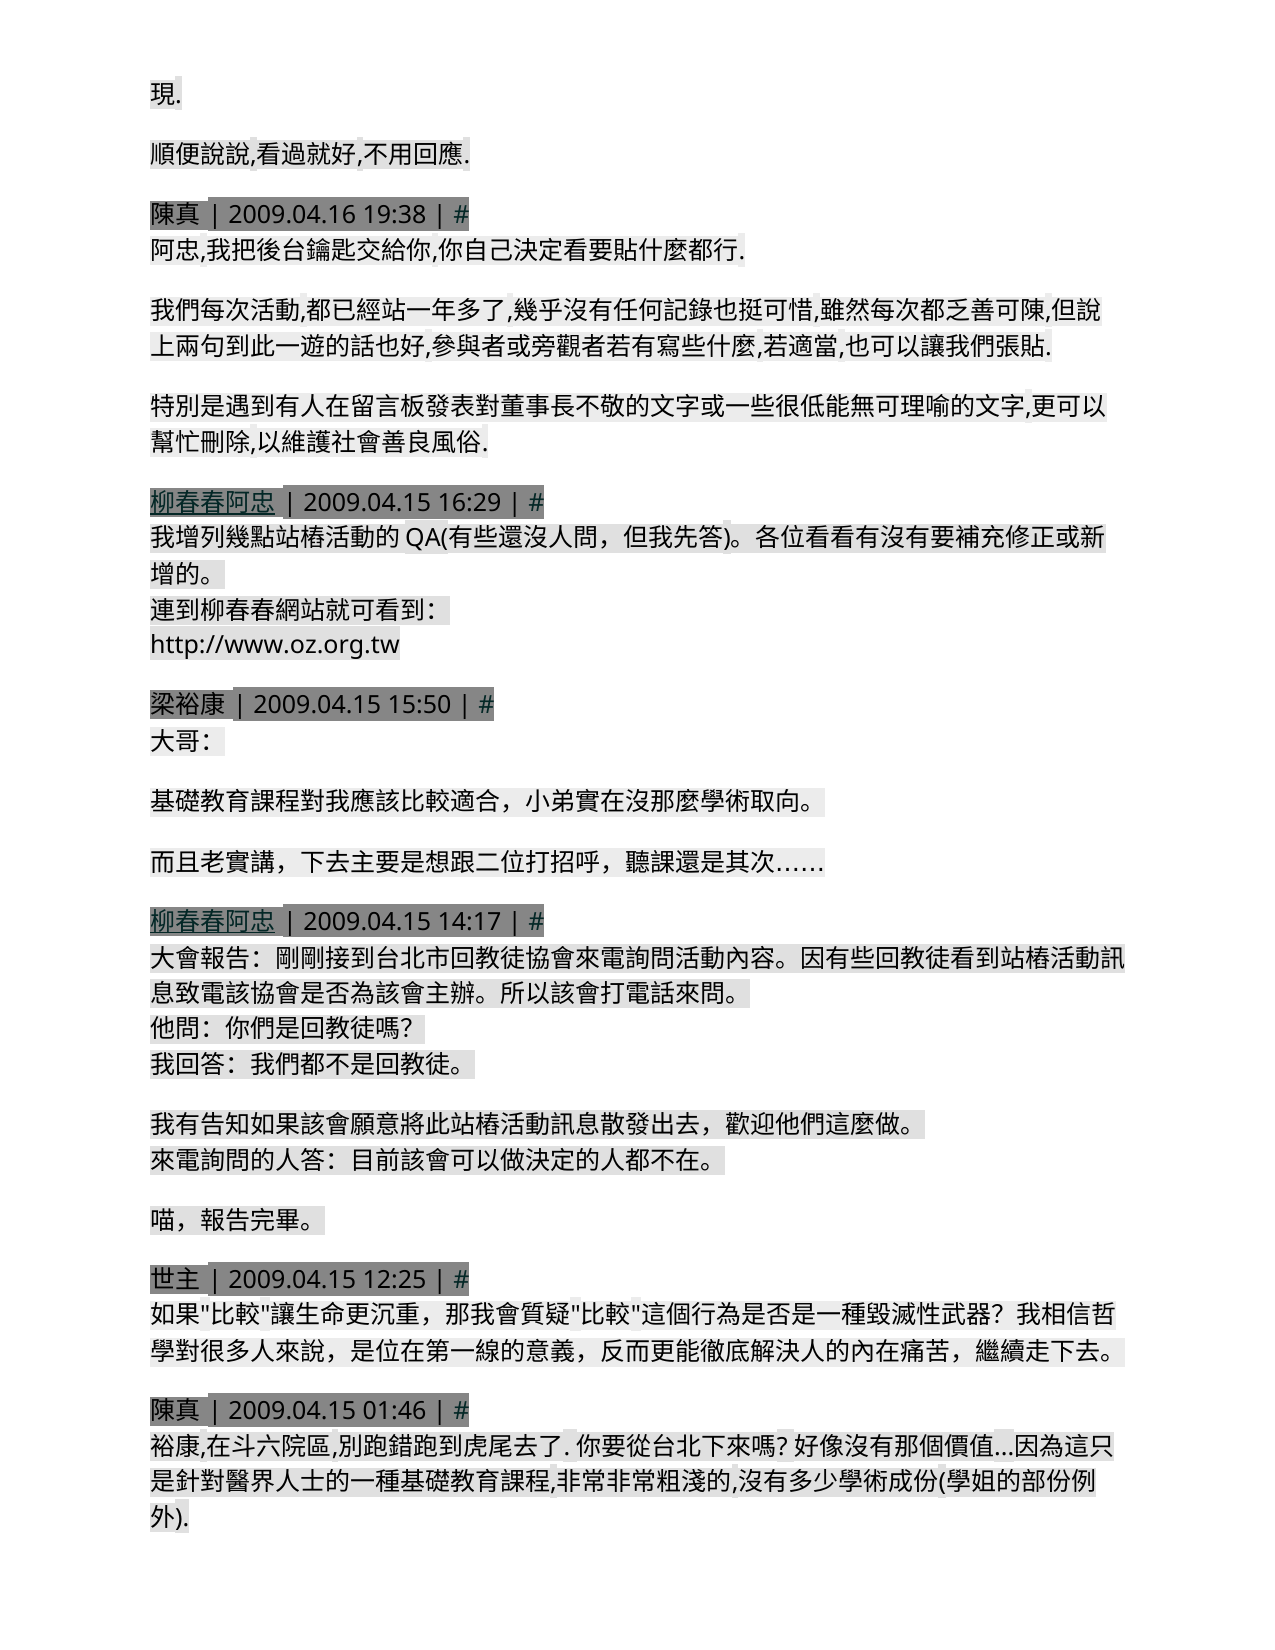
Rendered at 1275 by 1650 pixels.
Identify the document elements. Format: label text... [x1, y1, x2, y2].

text 我增列幾點站樁活動的QA(有些還沒人問，但我先答)。各位看看有沒有要補充修正或新增的。 連到柳春春網站就可看到： http://www.oz.org.tw [150, 519, 1125, 660]
text 而且老實講，下去主要是想跟二位打招呼，聽課還是其次…… [150, 842, 1125, 877]
text 大會報告：剛剛接到台北市回教徒協會來電詢問活動內容。因有些回教徒看到站樁活動訊息致電該協會是否為該會主辦。所以該會打電話來問。 他問：你們是回教徒嗎？ 我回答：我們都不是回教徒。 [150, 937, 1125, 1079]
text 阿忠,我把後台鑰匙交給你,你自己決定看要貼什麼都行. [150, 231, 1125, 267]
text 梁裕康 | 2009.04.15 15:50 | # [150, 685, 1125, 721]
text 柳春春阿忠 | 2009.04.15 14:17 | # [150, 902, 1125, 937]
text 基礎教育課程對我應該比較適合，小弟實在沒那麼學術取向。 [150, 781, 1125, 817]
text 陳真 | 2009.04.15 01:46 | # [150, 1392, 1125, 1427]
text 現. [150, 75, 1125, 110]
text 世主 | 2009.04.15 12:25 | # [150, 1260, 1125, 1296]
text 柳春春阿忠 | 2009.04.15 16:29 | # [150, 483, 1125, 519]
text 喵，報告完畢。 [150, 1200, 1125, 1235]
text 陳真 | 2009.04.16 19:38 | # [150, 196, 1125, 231]
text 我們每次活動,都已經站一年多了,幾乎沒有任何記錄也挺可惜,雖然每次都乏善可陳,但說上兩句到此一遊的話也好,參與者或旁觀者若有寫些什麼,若適當,也可以讓我們張貼. [150, 292, 1125, 362]
text 大哥： [150, 721, 1125, 756]
text 我有告知如果該會願意將此站樁活動訊息散發出去，歡迎他們這麼做。 來電詢問的人答：目前該會可以做決定的人都不在。 [150, 1104, 1125, 1175]
text 裕康,在斗六院區,別跑錯跑到虎尾去了. 你要從台北下來嗎? 好像沒有那個價值...因為這只是針對醫界人士的一種基礎教育課程,非常非常粗淺的,沒有多少學術成份(學姐的部份例外). [150, 1427, 1125, 1533]
text 如果"比較"讓生命更沉重，那我會質疑"比較"這個行為是否是一種毀滅性武器？我相信哲學對很多人來說，是位在第一線的意義，反而更能徹底解決人的內在痛苦，繼續走下去。 [150, 1296, 1125, 1367]
text 特別是遇到有人在留言板發表對董事長不敬的文字或一些很低能無可理喻的文字,更可以幫忙刪除,以維護社會善良風俗. [150, 387, 1125, 458]
text 順便說說,看過就好,不用回應. [150, 135, 1125, 171]
